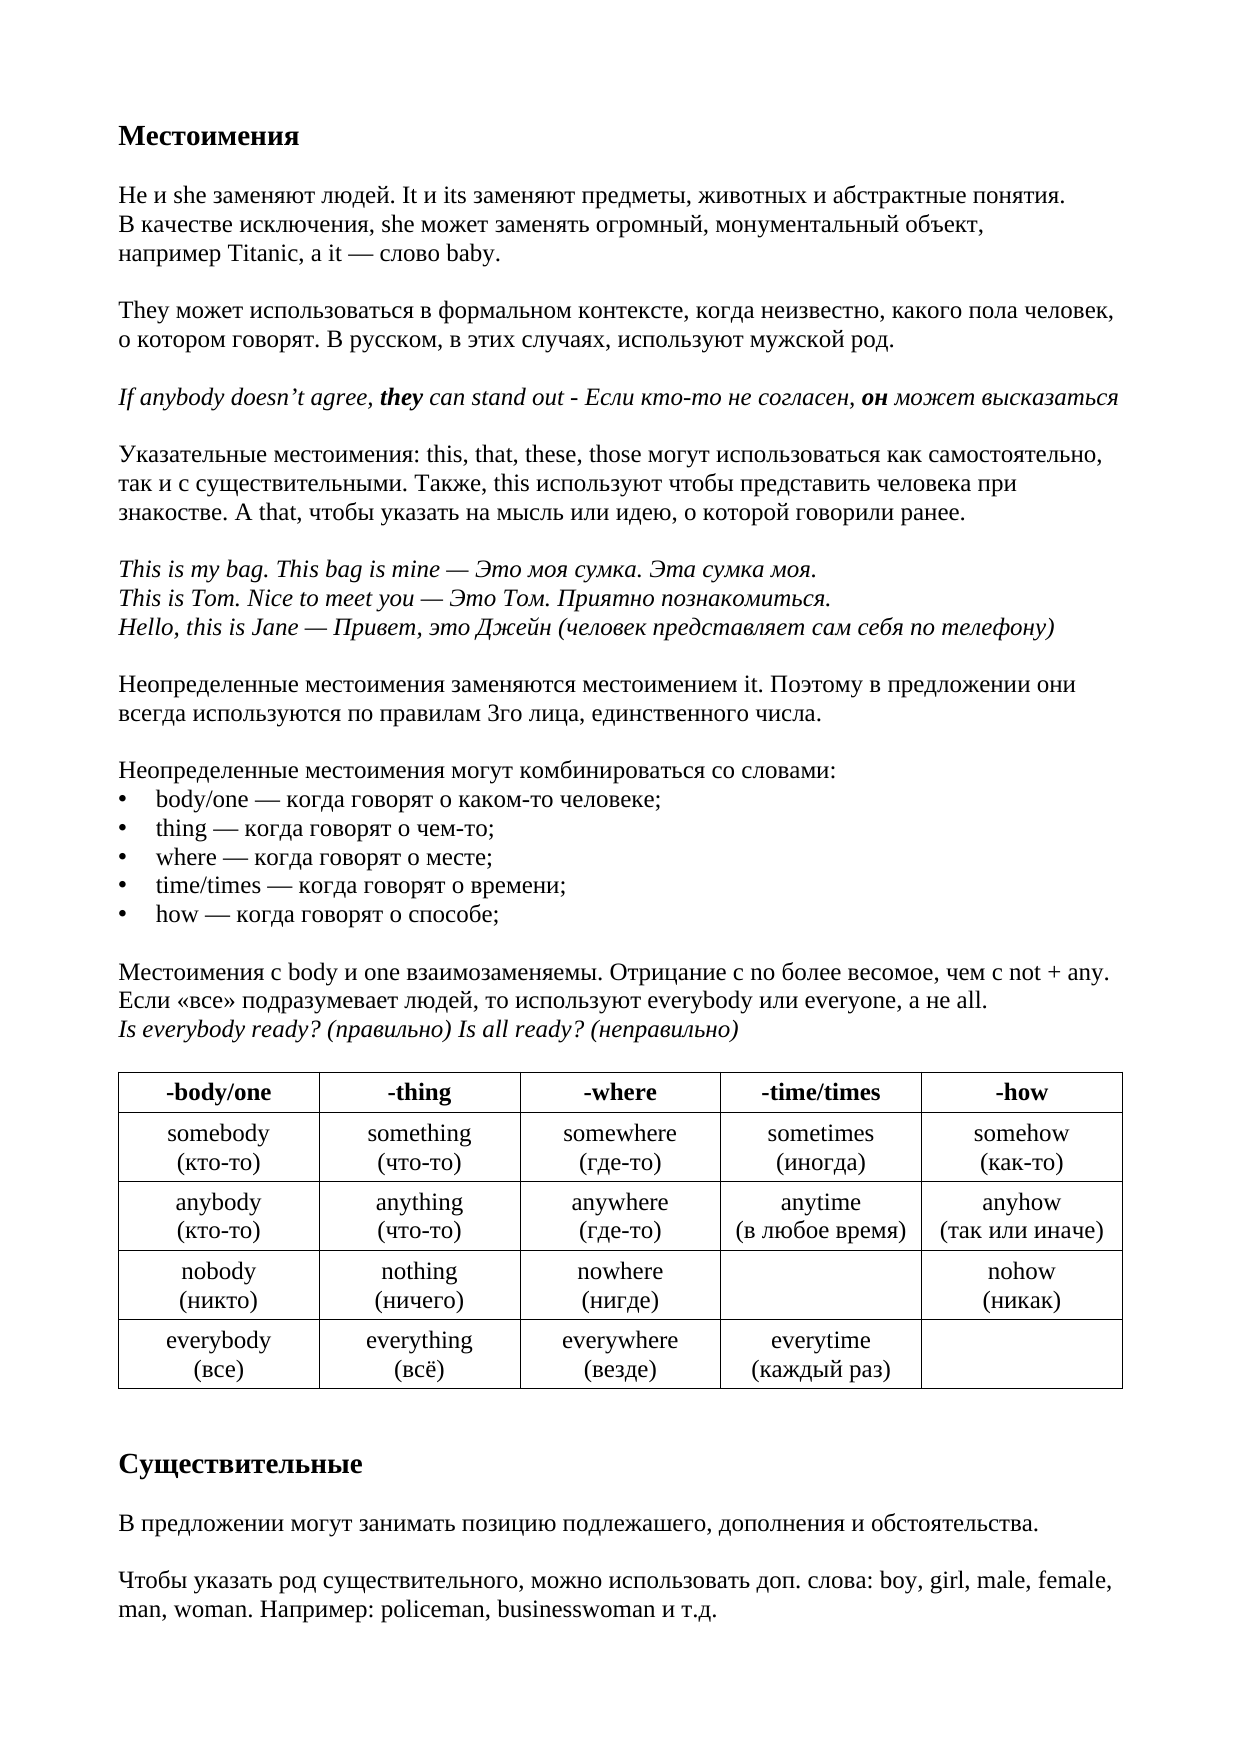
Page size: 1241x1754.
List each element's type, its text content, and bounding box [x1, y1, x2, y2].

table_cell nowhere (нигде) [521, 1251, 720, 1319]
table_cell something (что-то) [320, 1113, 520, 1181]
text В предложении могут занимать позицию подлежашего, дополнения и обстоятельства. [118, 1508, 1122, 1537]
text They может использоваться в формальном контексте, когда неизвестно, какого пола человек, о котором говорят. В русском, в этих случаях, используют мужской род. [118, 295, 1122, 353]
table_cell somehow (как-то) [922, 1113, 1122, 1181]
table_header -body/one [119, 1073, 319, 1112]
text Неопределенные местоимения заменяются местоимением it. Поэтому в предложении они [118, 669, 1122, 698]
table_cell nohow (никак) [922, 1251, 1122, 1319]
text This is my bag. This bag is mine — Это моя сумка. Эта сумка моя. [118, 554, 1122, 583]
text Местоимения [118, 118, 1122, 152]
text Неопределенные местоимения могут комбинироваться со словами: [118, 755, 1122, 784]
list where — когда говорят о месте; [118, 842, 1122, 870]
table_cell anyhow (так или иначе) [922, 1182, 1122, 1250]
text If anybody doesn’t agree, they can stand out - Если кто-то не согласен, он может высказаться [118, 382, 1122, 410]
table_cell everybody (все) [119, 1320, 319, 1388]
list time/times — когда говорят о времени; [118, 870, 1122, 899]
table_cell anything (что-то) [320, 1182, 520, 1250]
text Указательные местоимения: this, that, these, those могут использоваться как самостоятельно, так и с существительными. Также, this используют чтобы представить человека при знакостве. А that, чтобы указать на мысль или идею, о которой говорили ранее. [118, 439, 1122, 525]
table_cell nobody (никто) [119, 1251, 319, 1319]
table_cell somebody (кто-то) [119, 1113, 319, 1181]
text Is everybody ready? (правильно) Is all ready? (неправильно) [118, 1014, 1122, 1043]
table_cell nothing (ничего) [320, 1251, 520, 1319]
table_cell anywhere (где-то) [521, 1182, 720, 1250]
table_cell somewhere (где-то) [521, 1113, 720, 1181]
table_cell anytime (в любое время) [721, 1182, 921, 1250]
text В качестве исключения, she может заменять огромный, монументальный объект, [118, 209, 1122, 238]
table_cell [922, 1320, 1122, 1388]
table_cell everytime (каждый раз) [721, 1320, 921, 1388]
text Если «все» подразумевает людей, то используют everybody или everyone, а не all. [118, 985, 1122, 1014]
text Чтобы указать род существительного, можно использовать доп. слова: boy, girl, male, female, man, woman. Например: policeman, businesswoman и т.д. [118, 1566, 1122, 1623]
table_header -time/times [721, 1073, 921, 1112]
text This is Tom. Nice to meet you — Это Tом. Приятно познакомиться. [118, 583, 1122, 612]
table_cell [721, 1251, 921, 1319]
text Существительные [118, 1446, 1122, 1479]
table_header -thing [320, 1073, 520, 1112]
text Hello, this is Jane — Привет, это Джейн (человек представляет сам себя по телефону) [118, 612, 1122, 640]
table_header -how [922, 1073, 1122, 1112]
table_header -where [521, 1073, 720, 1112]
table_cell everything (всё) [320, 1320, 520, 1388]
list body/one — когда говорят о каком-то человеке; [118, 784, 1122, 813]
text Местоимения с body и one взаимозаменяемы. Отрицание с no более весомое, чем с not + any. [118, 957, 1122, 985]
list how — когда говорят о способе; [118, 899, 1122, 928]
table_cell everywhere (везде) [521, 1320, 720, 1388]
list thing — когда говорят о чем-то; [118, 813, 1122, 842]
table_cell anybody (кто-то) [119, 1182, 319, 1250]
text например Titanic, а it — слово baby. [118, 238, 1122, 267]
text всегда используются по правилам 3го лица, единственного числа. [118, 698, 1122, 727]
table_cell sometimes (иногда) [721, 1113, 921, 1181]
text He и she заменяют людей. It и its заменяют предметы, животных и абстрактные понятия. [118, 180, 1122, 209]
